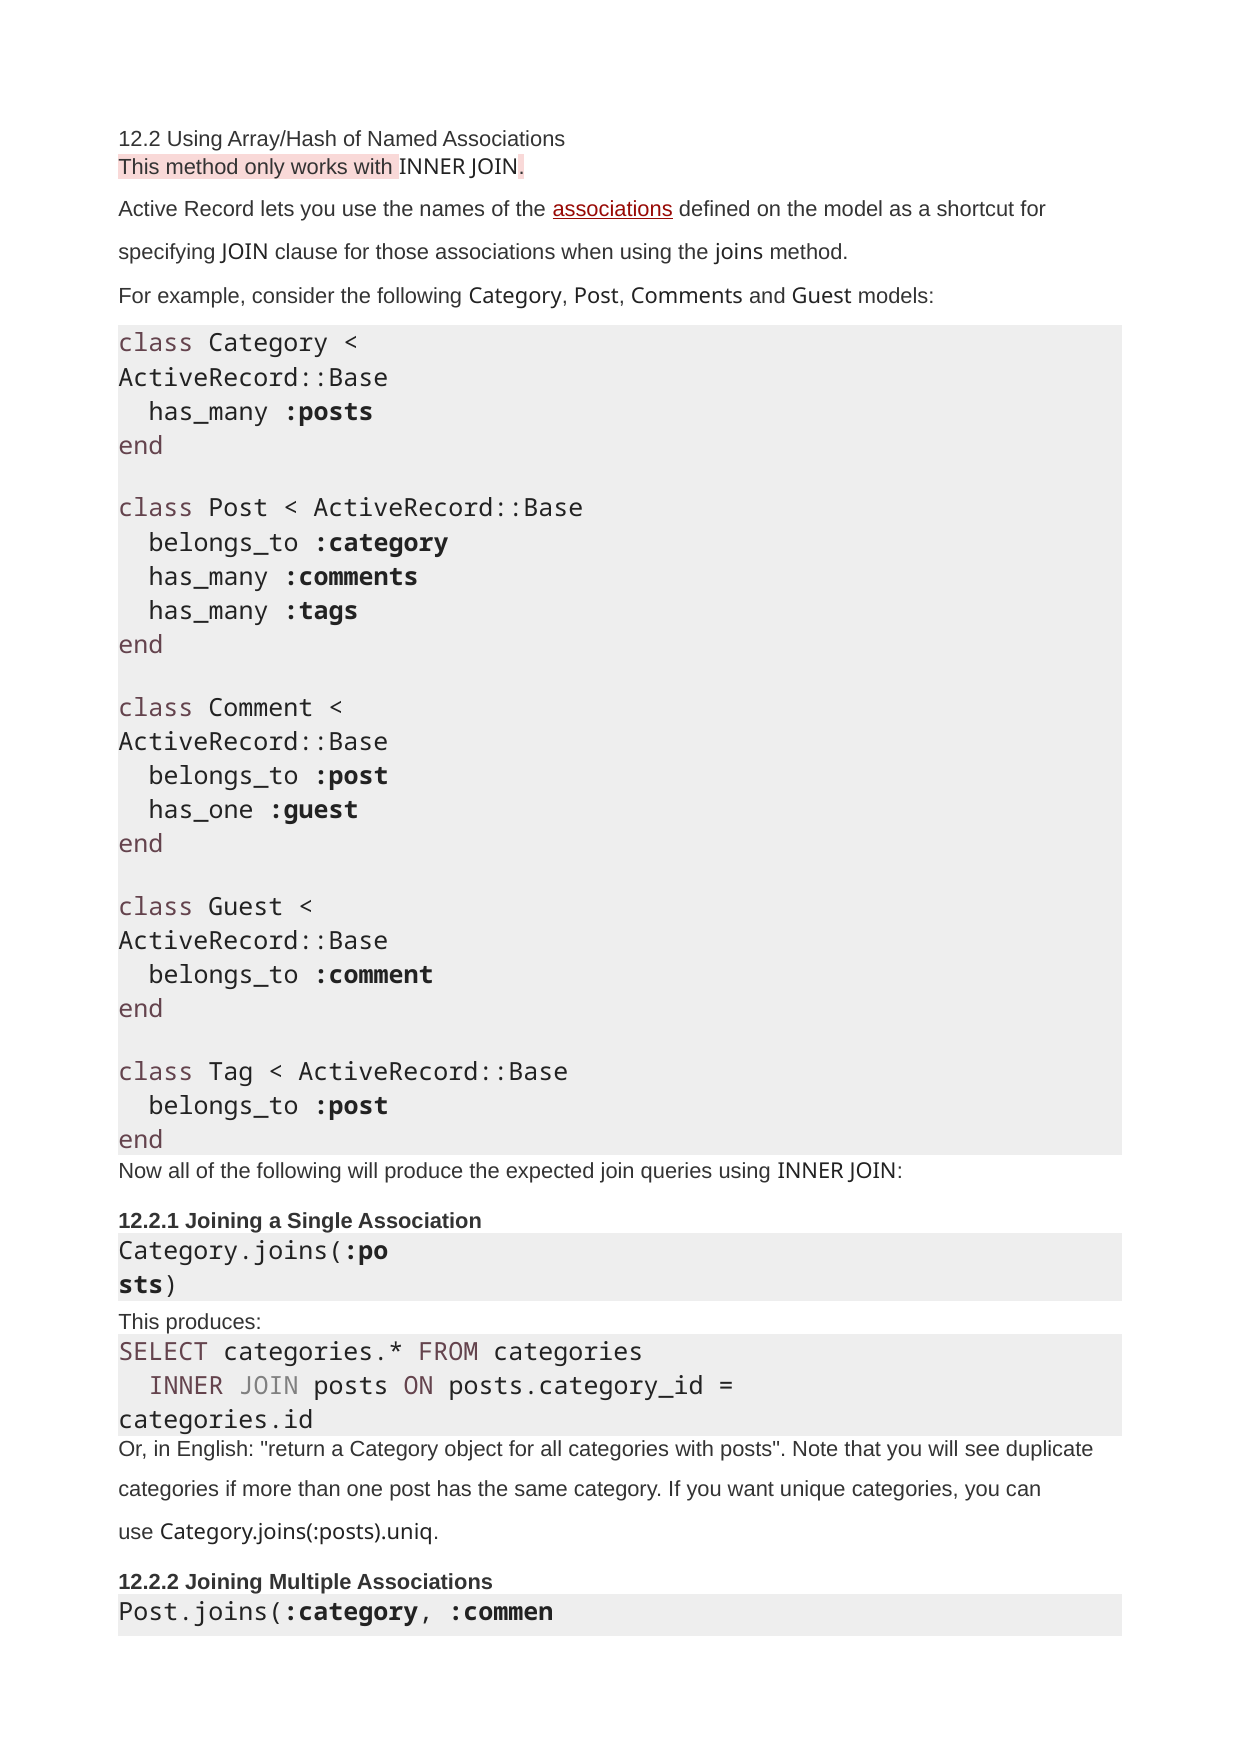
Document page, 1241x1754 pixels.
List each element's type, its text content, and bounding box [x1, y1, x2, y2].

text Now all of the following will produce the expected join queries using INNER JOIN: [118, 1155, 1122, 1185]
text Active Record lets you use the names of the associations defined on the model as a shortcut for specifying JOIN clause for those associations when using the joins method. [118, 196, 1122, 266]
text Or, in English: "return a Category object for all categories with posts". Note that you will see duplicate categories if more than one post has the same category. If you want unique categories, you can use Category.joins(:posts).uniq. [118, 1436, 1122, 1546]
subtitle 12.2.2 Joining Multiple Associations [118, 1561, 1122, 1594]
subtitle 12.2 Using Array/Hash of Named Associations [118, 118, 1122, 151]
table_header Post.joins(:category, :commen [118, 1594, 562, 1628]
table_header Category.joins(:posts) [118, 1233, 402, 1301]
text This method only works with INNER JOIN. [118, 151, 1122, 181]
table_header class Category < ActiveRecord::Base has_many :posts end class Post < ActiveRecord::Base belongs_to :category has_many :comments has_many :tags end class Comment < ActiveRecord::Base belongs_to :post has_one :guest end class Guest < ActiveRecord::Base belongs_to :comment end class Tag < ActiveRecord::Base belongs_to :post end [118, 325, 589, 1155]
text For example, consider the following Category, Post, Comments and Guest models: [118, 280, 1122, 310]
text This produces: [118, 1301, 1122, 1334]
subtitle 12.2.1 Joining a Single Association [118, 1200, 1122, 1233]
table_header SELECT categories.* FROM categories INNER JOIN posts ON posts.category_id = categories.id [118, 1334, 837, 1436]
